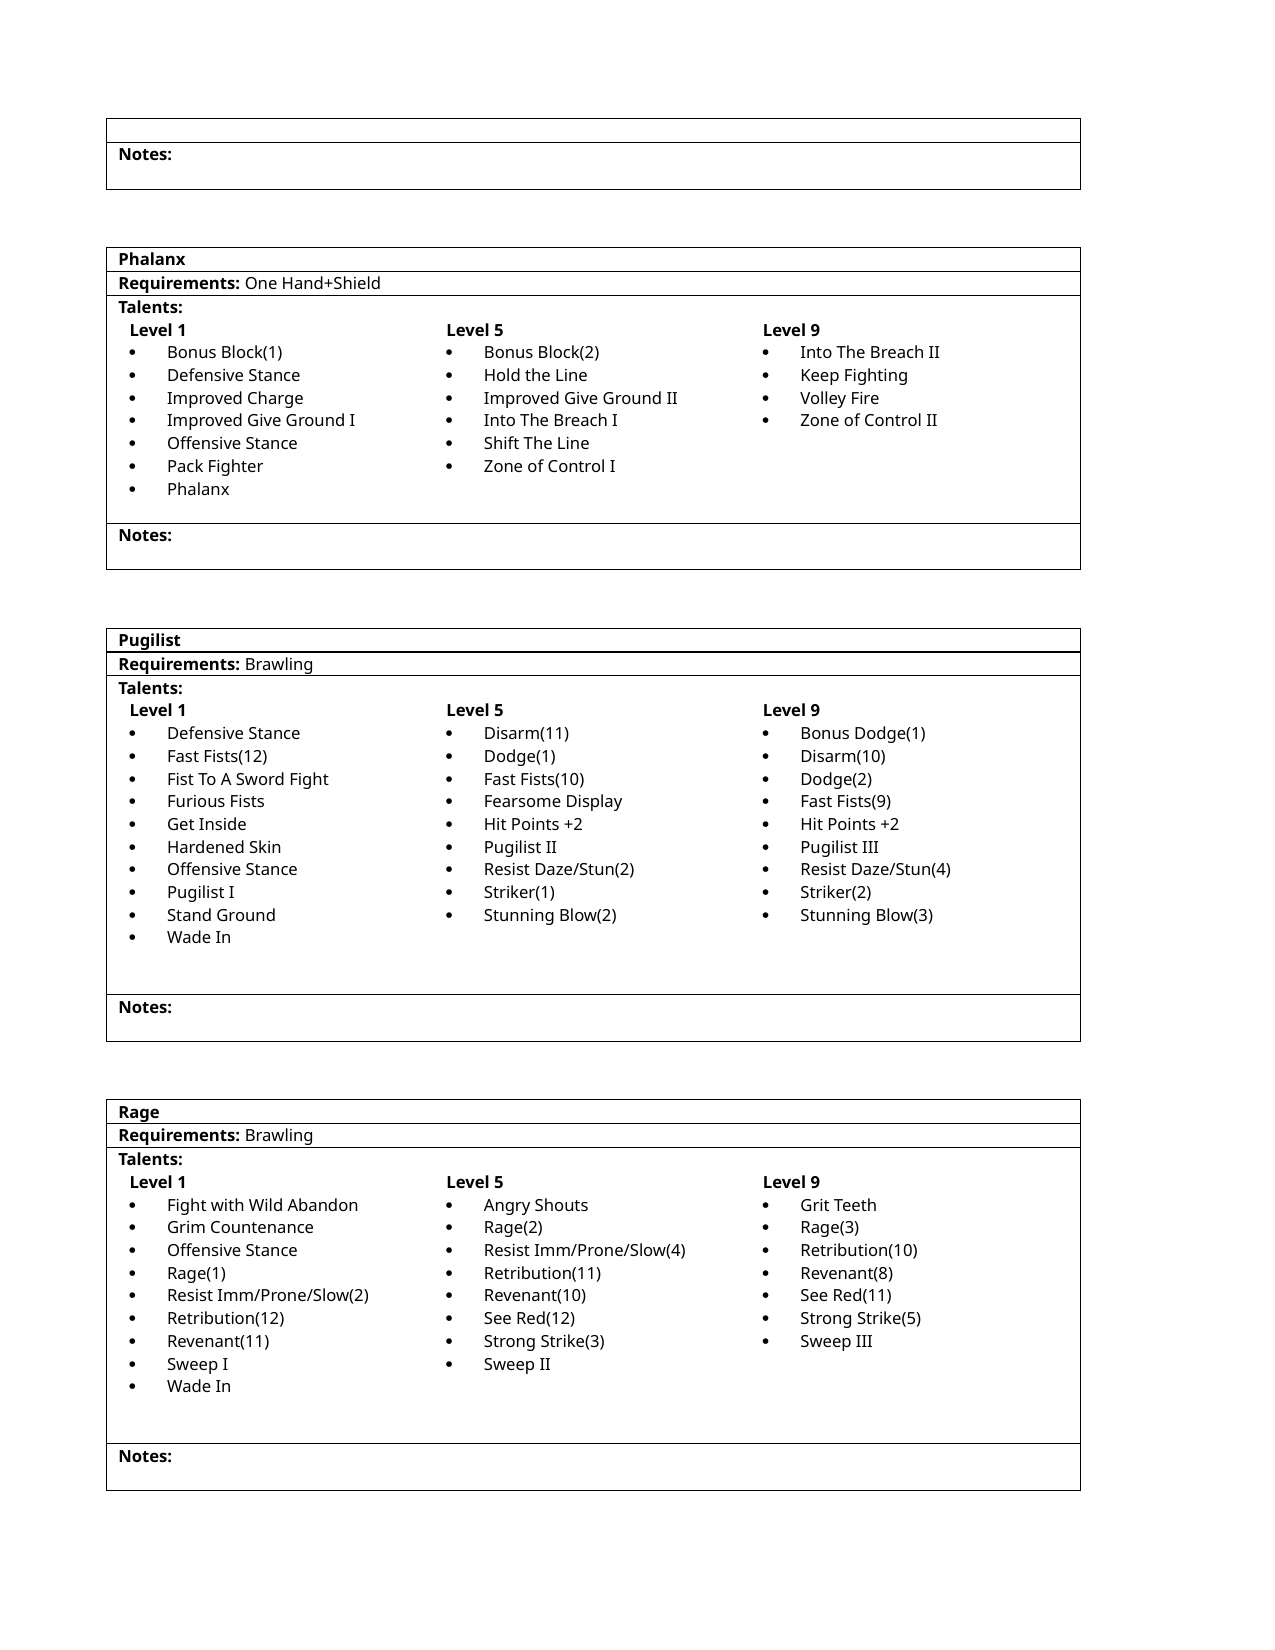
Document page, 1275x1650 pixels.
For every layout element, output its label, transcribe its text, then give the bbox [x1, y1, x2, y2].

table_cell Notes: [107, 524, 1080, 569]
table_header Level 9 [751, 318, 1068, 341]
table_cell Requirements: Brawling [107, 1124, 1080, 1147]
table_header Level 5 [435, 318, 751, 341]
table_cell Talents: [107, 676, 1080, 994]
table_cell Notes: [107, 143, 1080, 188]
table_header Level 9 [751, 699, 1068, 722]
table_cell [118, 119, 435, 142]
table_cell Talents: [107, 1148, 1080, 1443]
table_cell Angry Shouts Rage(2) Resist Imm/Prone/Slow(4) Retribution(11) Revenant(10) See Red(12) Strong Strike(3) Sweep II [435, 1193, 751, 1443]
table_cell Into The Breach II Keep Fighting Volley Fire Zone of Control II [751, 341, 1068, 523]
table_cell [1068, 119, 1080, 142]
table_cell Notes: [107, 995, 1080, 1041]
table_header Phalanx [107, 248, 1080, 271]
table_header Pugilist [107, 629, 1080, 651]
table_cell Bonus Block(1) Defensive Stance Improved Charge Improved Give Ground I Offensive Stance Pack Fighter Phalanx [118, 341, 435, 523]
table_header Level 1 [118, 699, 435, 722]
table_header Level 9 [751, 1171, 1068, 1193]
table_cell [435, 119, 751, 142]
table_cell [751, 119, 1068, 142]
table_header Level 5 [435, 699, 751, 722]
table_cell Fight with Wild Abandon Grim Countenance Offensive Stance Rage(1) Resist Imm/Prone/Slow(2) Retribution(12) Revenant(11) Sweep I Wade In [118, 1193, 435, 1443]
table_cell [107, 119, 118, 142]
table_cell Bonus Block(2) Hold the Line Improved Give Ground II Into The Breach I Shift The Line Zone of Control I [435, 341, 751, 523]
table_cell Requirements: Brawling [107, 653, 1080, 675]
table_header Level 1 [118, 1171, 435, 1193]
table_cell Defensive Stance Fast Fists(12) Fist To A Sword Fight Furious Fists Get Inside Hardened Skin Offensive Stance Pugilist I Stand Ground Wade In [118, 722, 435, 994]
table_header Level 5 [435, 1171, 751, 1193]
table_cell Disarm(11) Dodge(1) Fast Fists(10) Fearsome Display Hit Points +2 Pugilist II Resist Daze/Stun(2) Striker(1) Stunning Blow(2) [435, 722, 751, 994]
table_header Level 1 [118, 318, 435, 341]
table_header Rage [107, 1100, 1080, 1123]
table_cell Talents: [107, 296, 1080, 523]
table_cell Grit Teeth Rage(3) Retribution(10) Revenant(8) See Red(11) Strong Strike(5) Sweep III [751, 1193, 1068, 1443]
table_cell Requirements: One Hand+Shield [107, 272, 1080, 294]
table_cell Notes: [107, 1444, 1080, 1489]
table_cell Bonus Dodge(1) Disarm(10) Dodge(2) Fast Fists(9) Hit Points +2 Pugilist III Resist Daze/Stun(4) Striker(2) Stunning Blow(3) [751, 722, 1068, 994]
